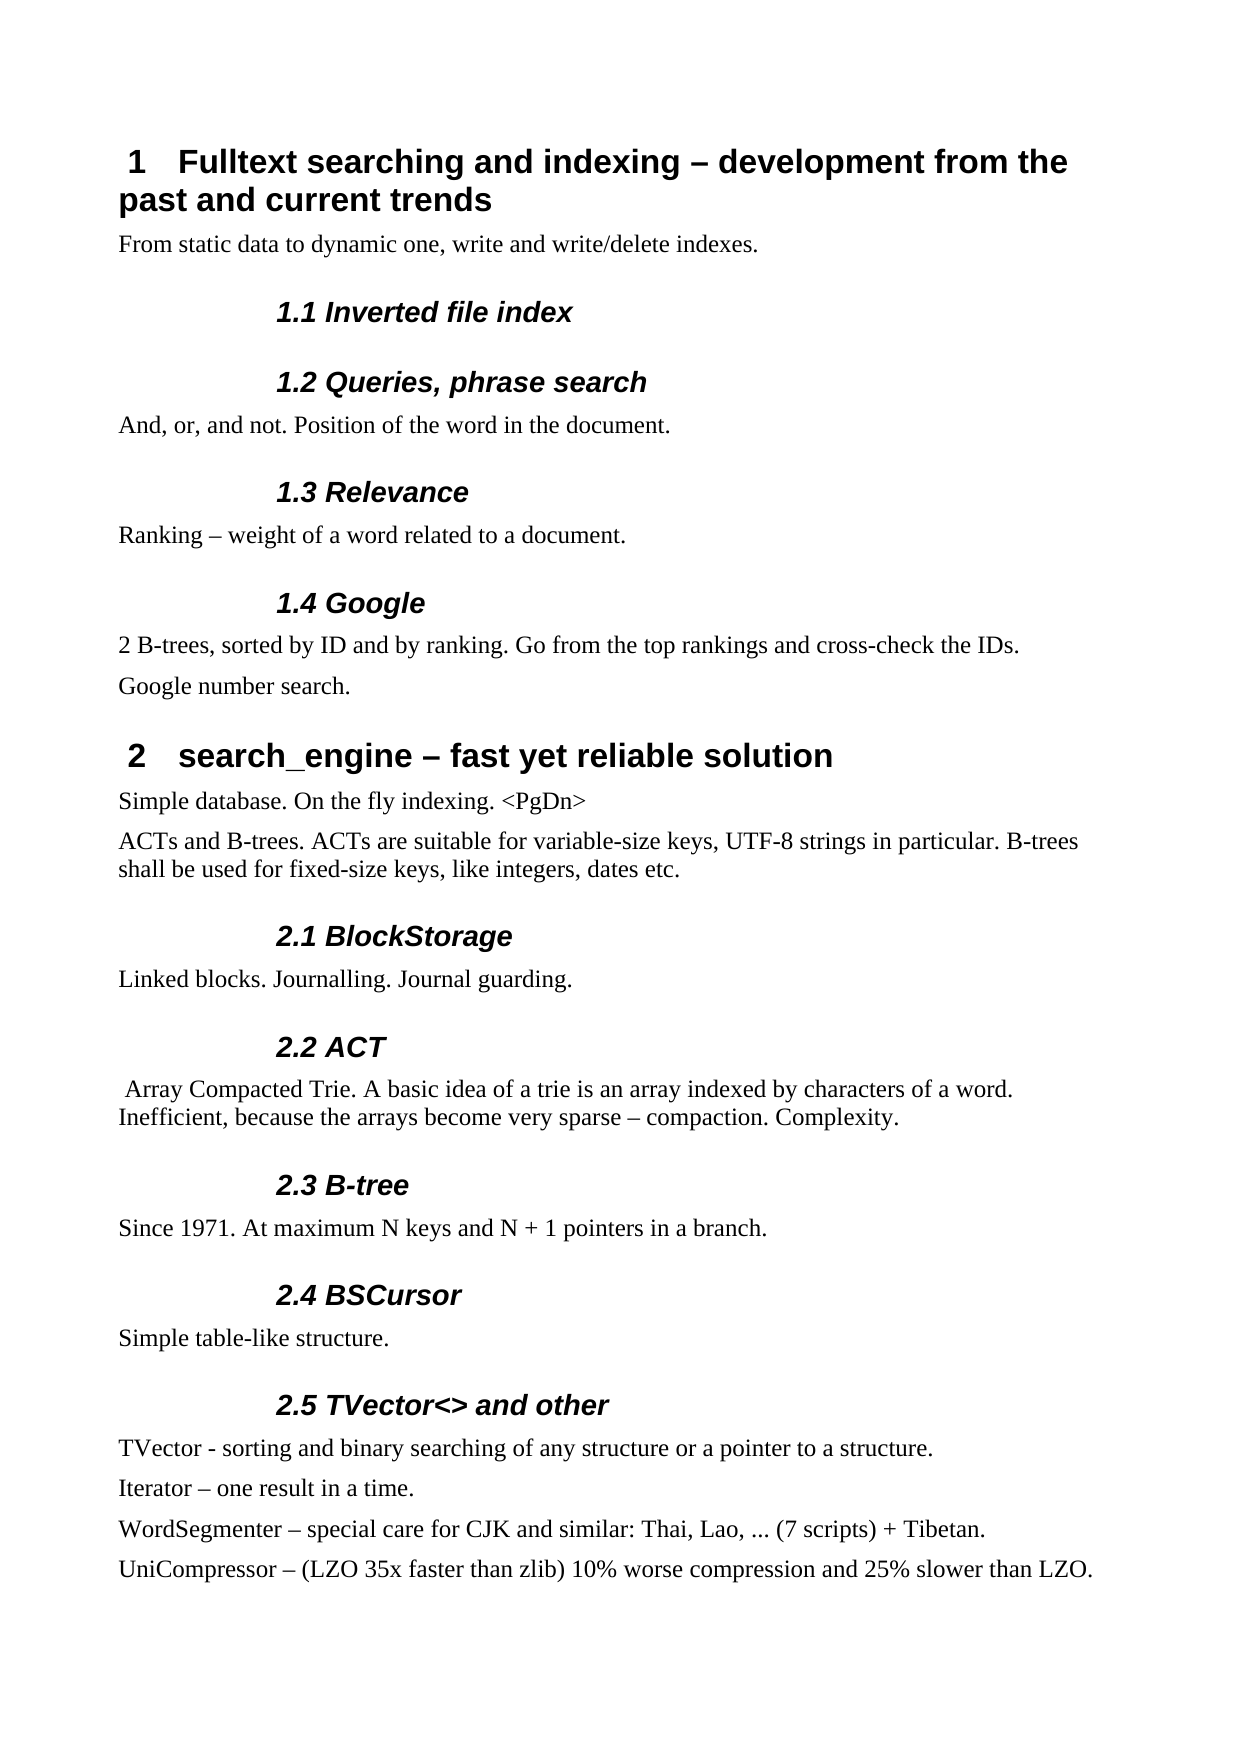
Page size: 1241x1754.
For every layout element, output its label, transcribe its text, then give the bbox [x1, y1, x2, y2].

text Array Compacted Trie. A basic idea of a trie is an array indexed by characters of a word. Inefficient, because the arrays become very sparse – compaction. Complexity. [118, 1076, 1122, 1131]
text Google number search. [118, 672, 1122, 699]
subtitle Fulltext searching and indexing – development from the past and current trends [118, 143, 1122, 218]
text ACTs and B-trees. ACTs are suitable for variable-size keys, UTF-8 strings in particular. B-trees shall be used for fixed-size keys, like integers, dates etc. [118, 827, 1122, 883]
text From static data to dynamic one, write and write/delete indexes. [118, 231, 1122, 258]
subtitle TVector<> and other [268, 1389, 1122, 1422]
subtitle BSCursor [268, 1279, 1122, 1311]
text Iterator – one result in a time. [118, 1474, 1122, 1502]
text And, or, and not. Position of the word in the document. [118, 411, 1122, 439]
text WordSegmenter – special care for CJK and similar: Thai, Lao, ... (7 scripts) + Tibetan. [118, 1515, 1122, 1542]
subtitle Google [268, 587, 1122, 619]
subtitle B-tree [268, 1168, 1122, 1201]
text TVector - sorting and binary searching of any structure or a pointer to a structure. [118, 1434, 1122, 1462]
text UniCompressor – (LZO 35x faster than zlib) 10% worse compression and 25% slower than LZO. [118, 1555, 1122, 1583]
text Linked blocks. Journalling. Journal guarding. [118, 965, 1122, 993]
subtitle search_engine – fast yet reliable solution [118, 737, 1122, 774]
subtitle Relevance [268, 476, 1122, 509]
subtitle Queries, phrase search [268, 366, 1122, 398]
text Ranking – weight of a word related to a document. [118, 521, 1122, 549]
text Simple table-like structure. [118, 1324, 1122, 1352]
text 2 B-trees, sorted by ID and by ranking. Go from the top rankings and cross-check the IDs. [118, 632, 1122, 659]
subtitle ACT [268, 1031, 1122, 1063]
text Since 1971. At maximum N keys and N + 1 pointers in a branch. [118, 1214, 1122, 1241]
subtitle BlockStorage [268, 920, 1122, 953]
text Simple database. On the fly indexing. <PgDn> [118, 787, 1122, 815]
subtitle Inverted file index [268, 296, 1122, 328]
